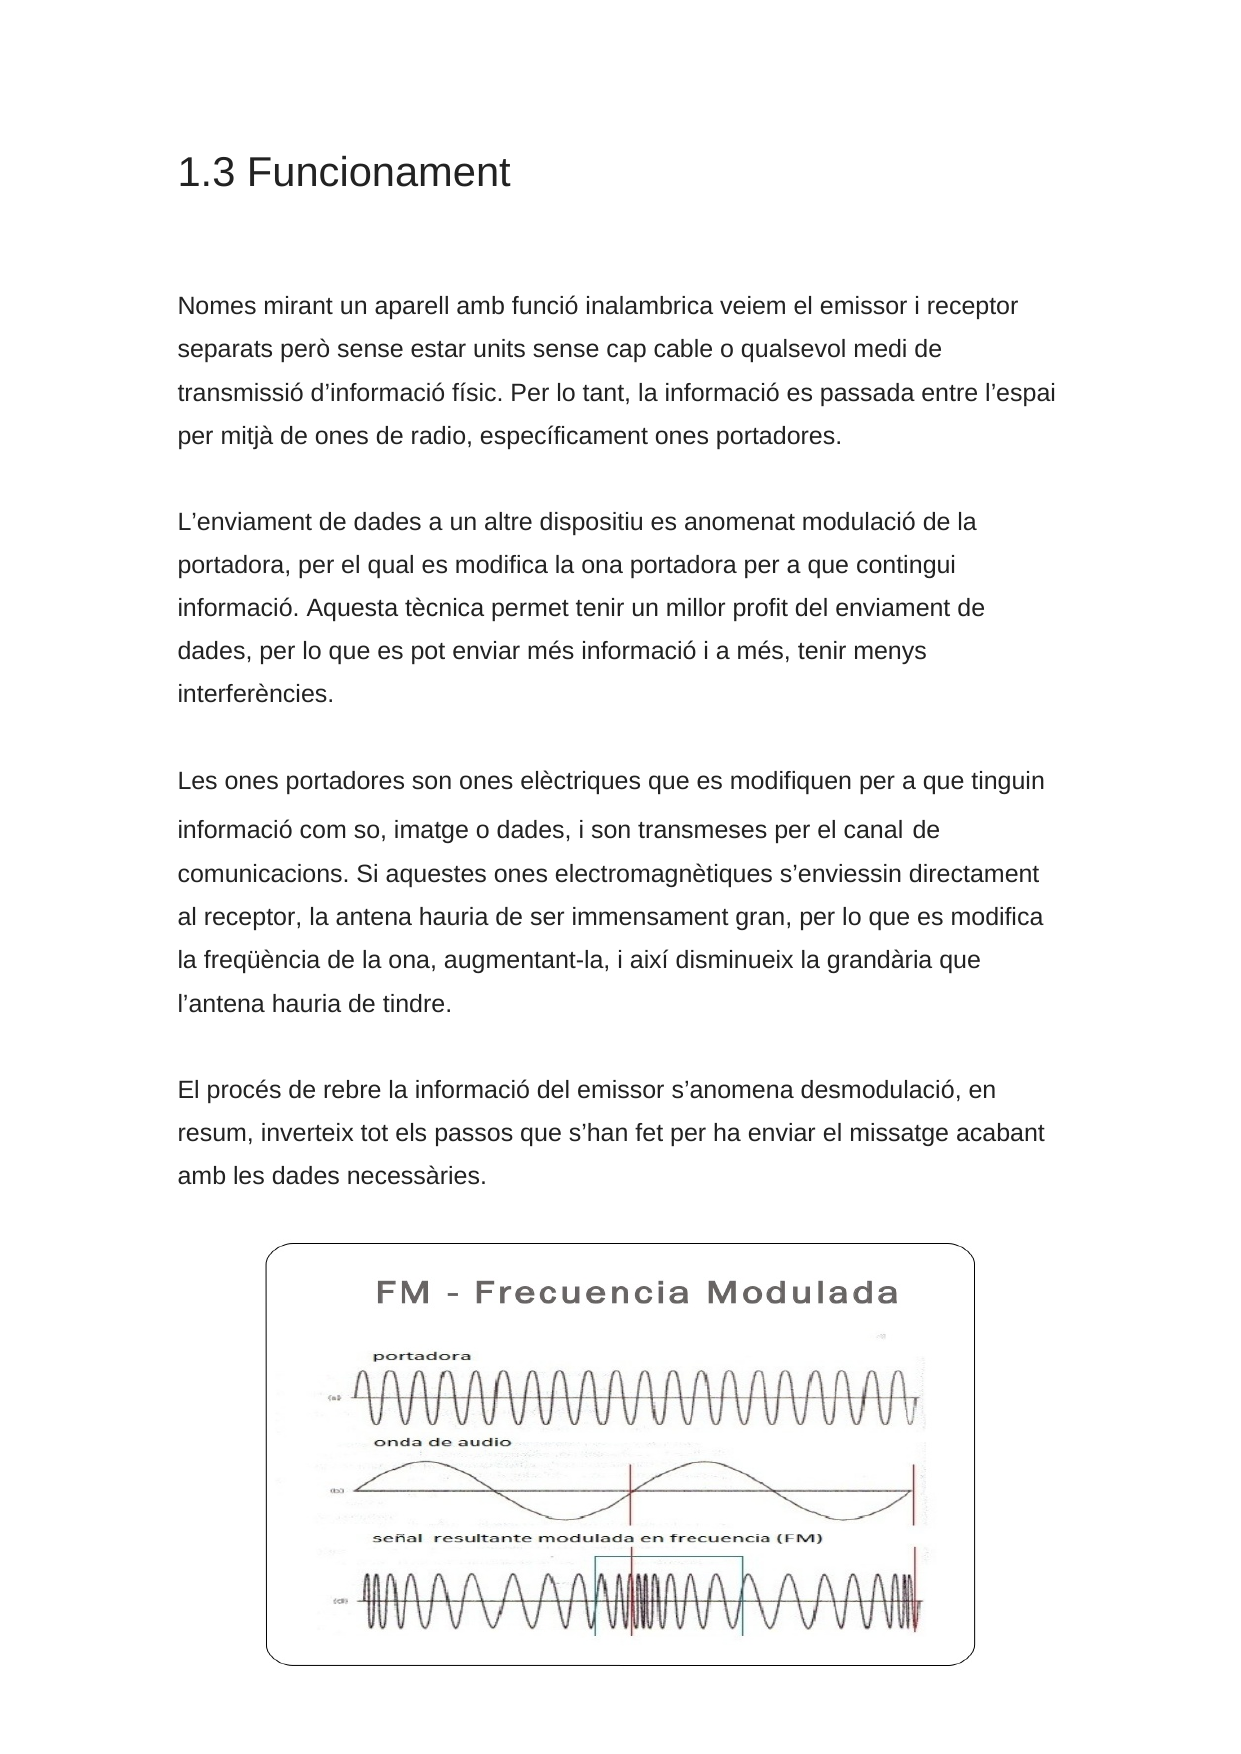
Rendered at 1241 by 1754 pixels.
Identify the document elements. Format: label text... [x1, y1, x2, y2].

text L’enviament de dades a un altre dispositiu es anomenat modulació de la portadora, per el qual es modifica la ona portadora per a que contingui informació. Aquesta tècnica permet tenir un millor profit del enviament de dades, per lo que es pot enviar més informació i a més, tenir menys interferències. [177, 507, 1063, 708]
text El procés de rebre la informació del emissor s’anomena desmodulació, en resum, inverteix tot els passos que s’han fet per ha enviar el missatge acabant amb les dades necessàries. [177, 1075, 1063, 1190]
text 1.3 Funcionament [177, 148, 1063, 196]
text Les ones portadores son ones elèctriques que es modifiquen per a que tinguin informació com so, imatge o dades, i son transmeses per el canal de comunicacions. Si aquestes ones electromagnètiques s’enviessin directament al receptor, la antena hauria de ser immensament gran, per lo que es modifica la freqüència de la ona, augmentant-la, i així disminueix la grandària que l’antena hauria de tindre. [177, 766, 1063, 1017]
text Nomes mirant un aparell amb funció inalambrica veiem el emissor i receptor separats però sense estar units sense cap cable o qualsevol medi de transmissió d’informació físic. Per lo tant, la informació es passada entre l’espai per mitjà de ones de radio, específicament ones portadores. [177, 291, 1063, 449]
